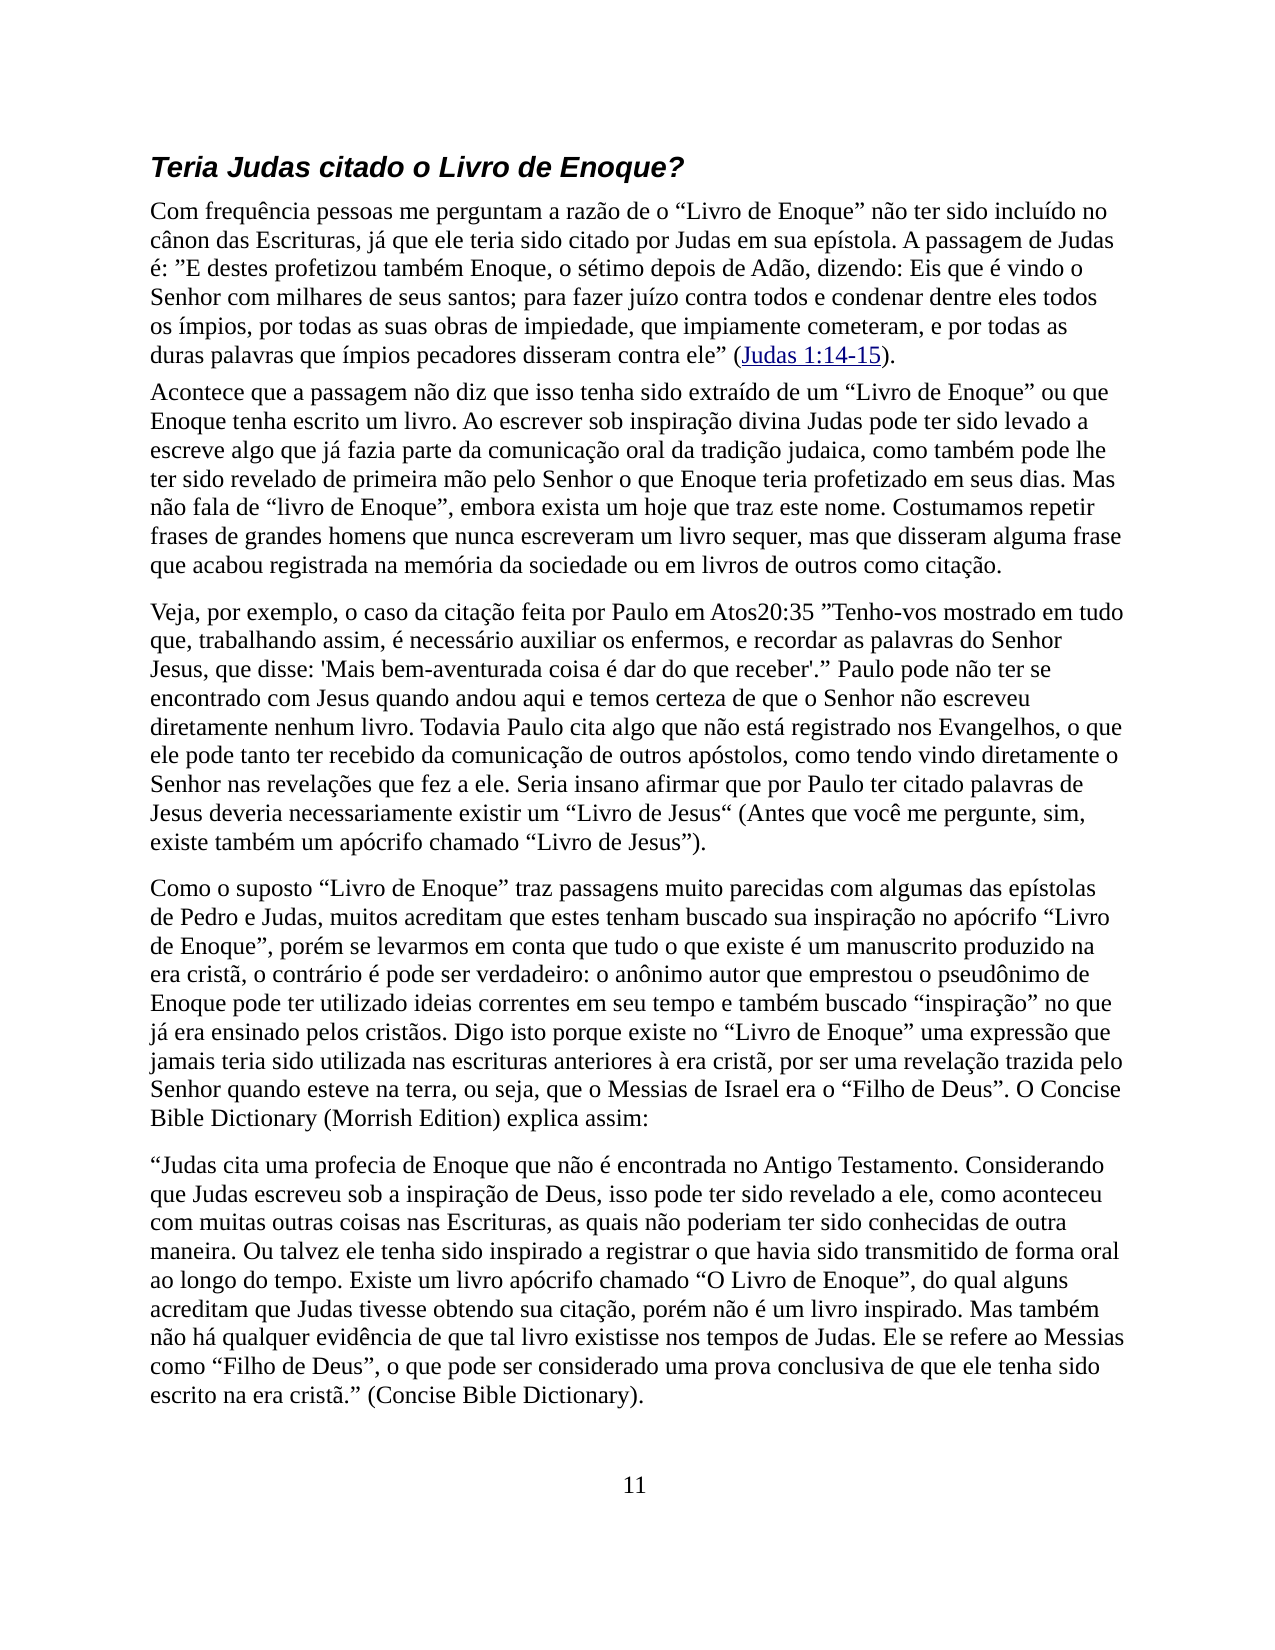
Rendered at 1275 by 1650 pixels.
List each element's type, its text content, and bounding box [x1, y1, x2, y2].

text Com frequência pessoas me perguntam a razão de o “Livro de Enoque” não ter sido incluído no cânon das Escrituras, já que ele teria sido citado por Judas em sua epístola. A passagem de Judas é: ”E destes profetizou também Enoque, o sétimo depois de Adão, dizendo: Eis que é vindo o Senhor com milhares de seus santos; para fazer juízo contra todos e condenar dentre eles todos os ímpios, por todas as suas obras de impiedade, que impiamente cometeram, e por todas as duras palavras que ímpios pecadores disseram contra ele” (Judas 1:14-15). [150, 196, 1125, 368]
text Acontece que a passagem não diz que isso tenha sido extraído de um “Livro de Enoque” ou que Enoque tenha escrito um livro. Ao escrever sob inspiração divina Judas pode ter sido levado a escreve algo que já fazia parte da comunicação oral da tradição judaica, como também pode lhe ter sido revelado de primeira mão pelo Senhor o que Enoque teria profetizado em seus dias. Mas não fala de “livro de Enoque”, embora exista um hoje que traz este nome. Costumamos repetir frases de grandes homens que nunca escreveram um livro sequer, mas que disseram alguma frase que acabou registrada na memória da sociedade ou em livros de outros como citação. [150, 377, 1125, 579]
text “Judas cita uma profecia de Enoque que não é encontrada no Antigo Testamento. Considerando que Judas escreveu sob a inspiração de Deus, isso pode ter sido revelado a ele, como aconteceu com muitas outras coisas nas Escrituras, as quais não poderiam ter sido conhecidas de outra maneira. Ou talvez ele tenha sido inspirado a registrar o que havia sido transmitido de forma oral ao longo do tempo. Existe um livro apócrifo chamado “O Livro de Enoque”, do qual alguns acreditam que Judas tivesse obtendo sua citação, porém não é um livro inspirado. Mas também não há qualquer evidência de que tal livro existisse nos tempos de Judas. Ele se refere ao Messias como “Filho de Deus”, o que pode ser considerado uma prova conclusiva de que ele tenha sido escrito na era cristã.” (Concise Bible Dictionary). [150, 1150, 1125, 1409]
text Como o suposto “Livro de Enoque” traz passagens muito parecidas com algumas das epístolas de Pedro e Judas, muitos acreditam que estes tenham buscado sua inspiração no apócrifo “Livro de Enoque”, porém se levarmos em conta que tudo o que existe é um manuscrito produzido na era cristã, o contrário é pode ser verdadeiro: o anônimo autor que emprestou o pseudônimo de Enoque pode ter utilizado ideias correntes em seu tempo e também buscado “inspiração” no que já era ensinado pelos cristãos. Digo isto porque existe no “Livro de Enoque” uma expressão que jamais teria sido utilizada nas escrituras anteriores à era cristã, por ser uma revelação trazida pelo Senhor quando esteve na terra, ou seja, que o Messias de Israel era o “Filho de Deus”. O Concise Bible Dictionary (Morrish Edition) explica assim: [150, 873, 1125, 1132]
text Veja, por exemplo, o caso da citação feita por Paulo em Atos20:35 ”Tenho-vos mostrado em tudo que, trabalhando assim, é necessário auxiliar os enfermos, e recordar as palavras do Senhor Jesus, que disse: 'Mais bem-aventurada coisa é dar do que receber'.” Paulo pode não ter se encontrado com Jesus quando andou aqui e temos certeza de que o Senhor não escreveu diretamente nenhum livro. Todavia Paulo cita algo que não está registrado nos Evangelhos, o que ele pode tanto ter recebido da comunicação de outros apóstolos, como tendo vindo diretamente o Senhor nas revelações que fez a ele. Seria insano afirmar que por Paulo ter citado palavras de Jesus deveria necessariamente existir um “Livro de Jesus“ (Antes que você me pergunte, sim, existe também um apócrifo chamado “Livro de Jesus”). [150, 597, 1125, 855]
subtitle Teria Judas citado o Livro de Enoque? [150, 150, 1125, 183]
